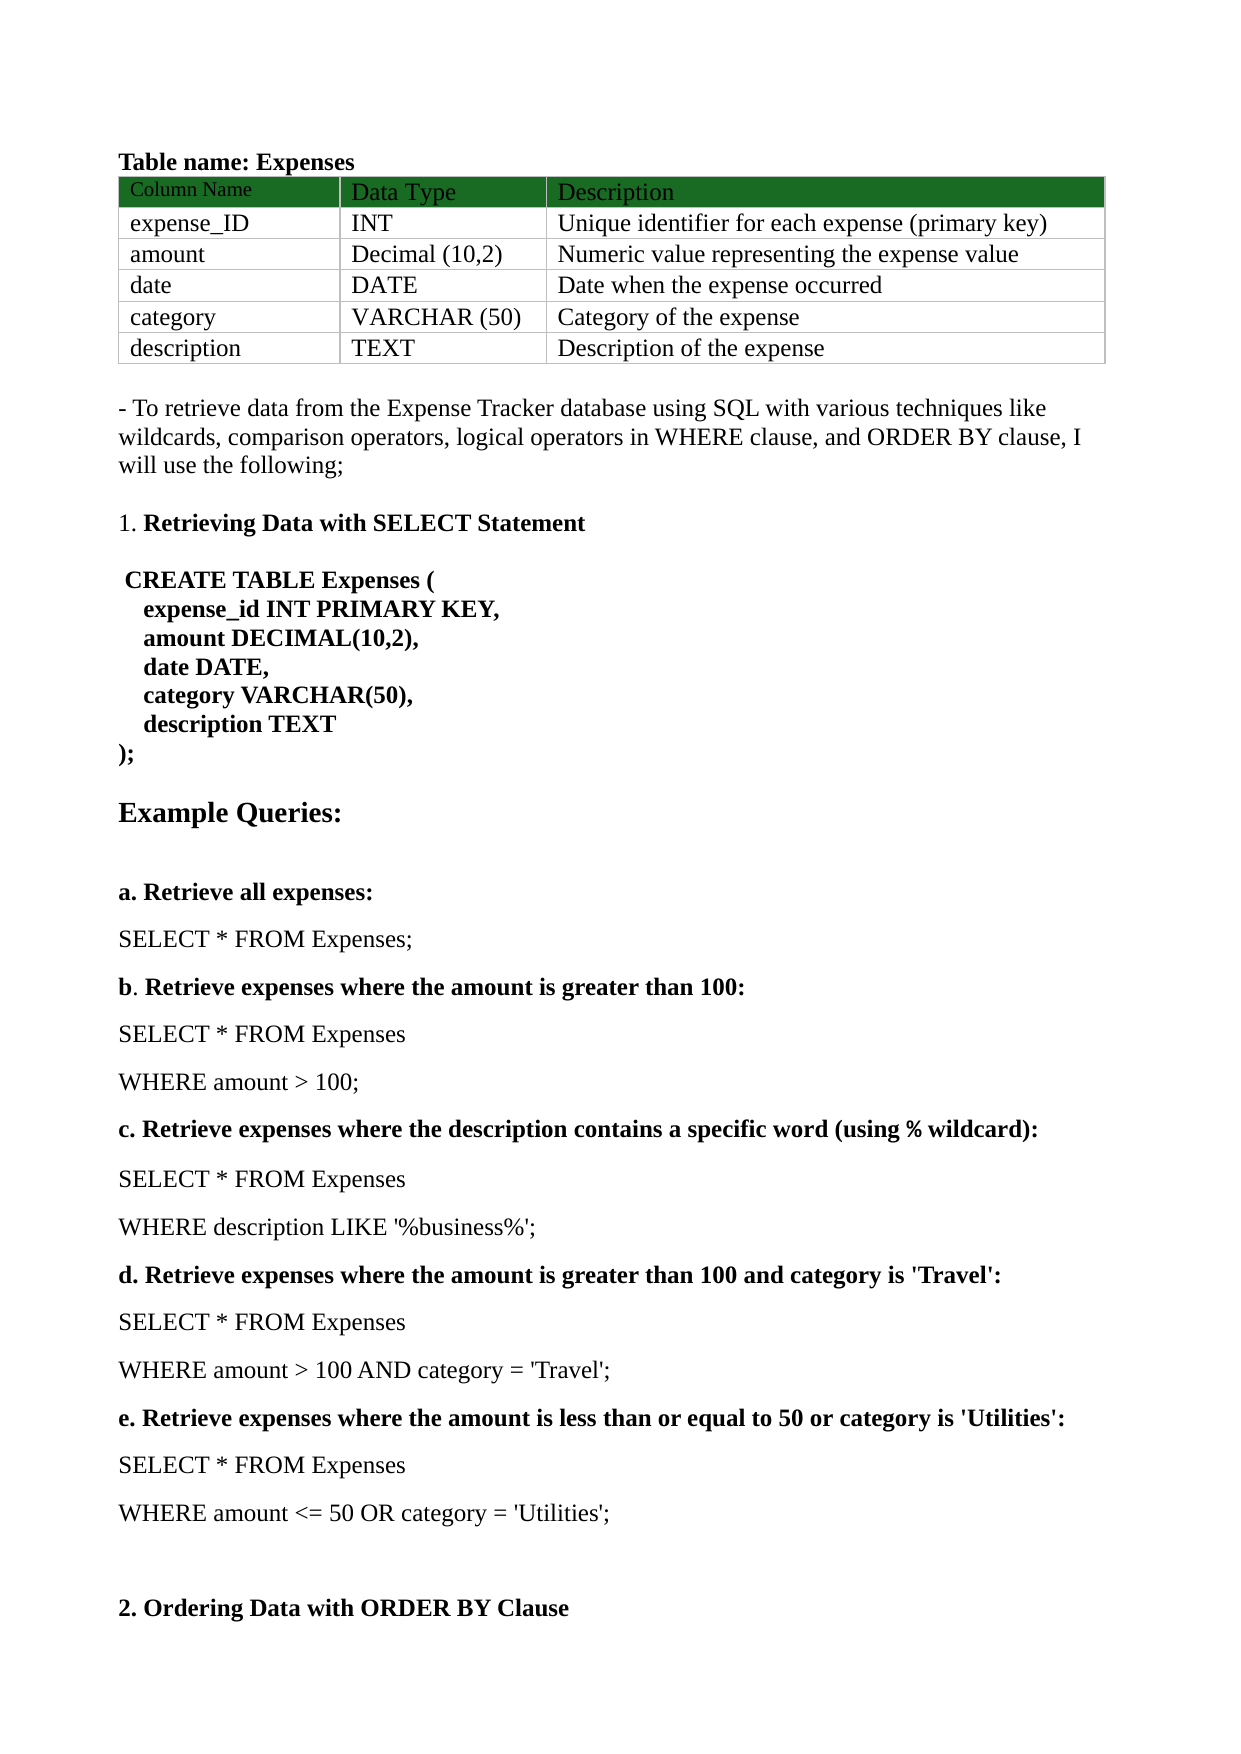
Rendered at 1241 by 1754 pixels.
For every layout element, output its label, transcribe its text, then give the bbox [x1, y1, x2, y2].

text WHERE amount <= 50 OR category = 'Utilities'; [118, 1498, 1122, 1527]
text SELECT * FROM Expenses [118, 1450, 1122, 1479]
text ); [118, 738, 1122, 767]
text amount DECIMAL(10,2), [118, 623, 1122, 652]
text SELECT * FROM Expenses [118, 1019, 1122, 1048]
text SELECT * FROM Expenses; [118, 924, 1122, 953]
text expense_id INT PRIMARY KEY, [118, 594, 1122, 623]
table_cell date [119, 270, 339, 301]
table_cell category [119, 302, 339, 332]
text WHERE amount > 100; [118, 1067, 1122, 1096]
text - To retrieve data from the Expense Tracker database using SQL with various techniques like wildcards, comparison operators, logical operators in WHERE clause, and ORDER BY clause, I will use the following; [118, 393, 1122, 479]
text date DATE, [118, 652, 1122, 680]
table_cell Date when the expense occurred [547, 270, 1104, 301]
table_header Column Name [119, 177, 339, 207]
text WHERE description LIKE '%business%'; [118, 1212, 1122, 1241]
table_cell Description of the expense [547, 333, 1104, 363]
table_cell Unique identifier for each expense (primary key) [547, 208, 1104, 238]
table_cell Decimal (10,2) [341, 239, 546, 269]
text SELECT * FROM Expenses [118, 1164, 1122, 1193]
text Table name: Expenses [118, 147, 1122, 176]
table_cell expense_ID [119, 208, 339, 238]
text WHERE amount > 100 AND category = 'Travel'; [118, 1355, 1122, 1384]
subtitle Example Queries: [118, 795, 1122, 829]
table_cell amount [119, 239, 339, 269]
text d. Retrieve expenses where the amount is greater than 100 and category is 'Travel': [118, 1260, 1122, 1288]
text description TEXT [118, 709, 1122, 738]
text c. Retrieve expenses where the description contains a specific word (using % wildcard): [118, 1114, 1122, 1145]
text b. Retrieve expenses where the amount is greater than 100: [118, 972, 1122, 1001]
text SELECT * FROM Expenses [118, 1307, 1122, 1336]
table_cell TEXT [341, 333, 546, 363]
table_cell Category of the expense [547, 302, 1104, 332]
text category VARCHAR(50), [118, 680, 1122, 709]
text 1. Retrieving Data with SELECT Statement [118, 508, 1122, 537]
table_cell description [119, 333, 339, 363]
table_cell Numeric value representing the expense value [547, 239, 1104, 269]
table_header Description [547, 177, 1104, 207]
text a. Retrieve all expenses: [118, 877, 1122, 905]
text 2. Ordering Data with ORDER BY Clause [118, 1593, 1122, 1622]
table_cell INT [341, 208, 546, 238]
table_cell DATE [341, 270, 546, 301]
text CREATE TABLE Expenses ( [118, 565, 1122, 594]
table_header Data Type [341, 177, 546, 207]
text e. Retrieve expenses where the amount is less than or equal to 50 or category is 'Utilities': [118, 1403, 1122, 1431]
table_cell VARCHAR (50) [341, 302, 546, 332]
